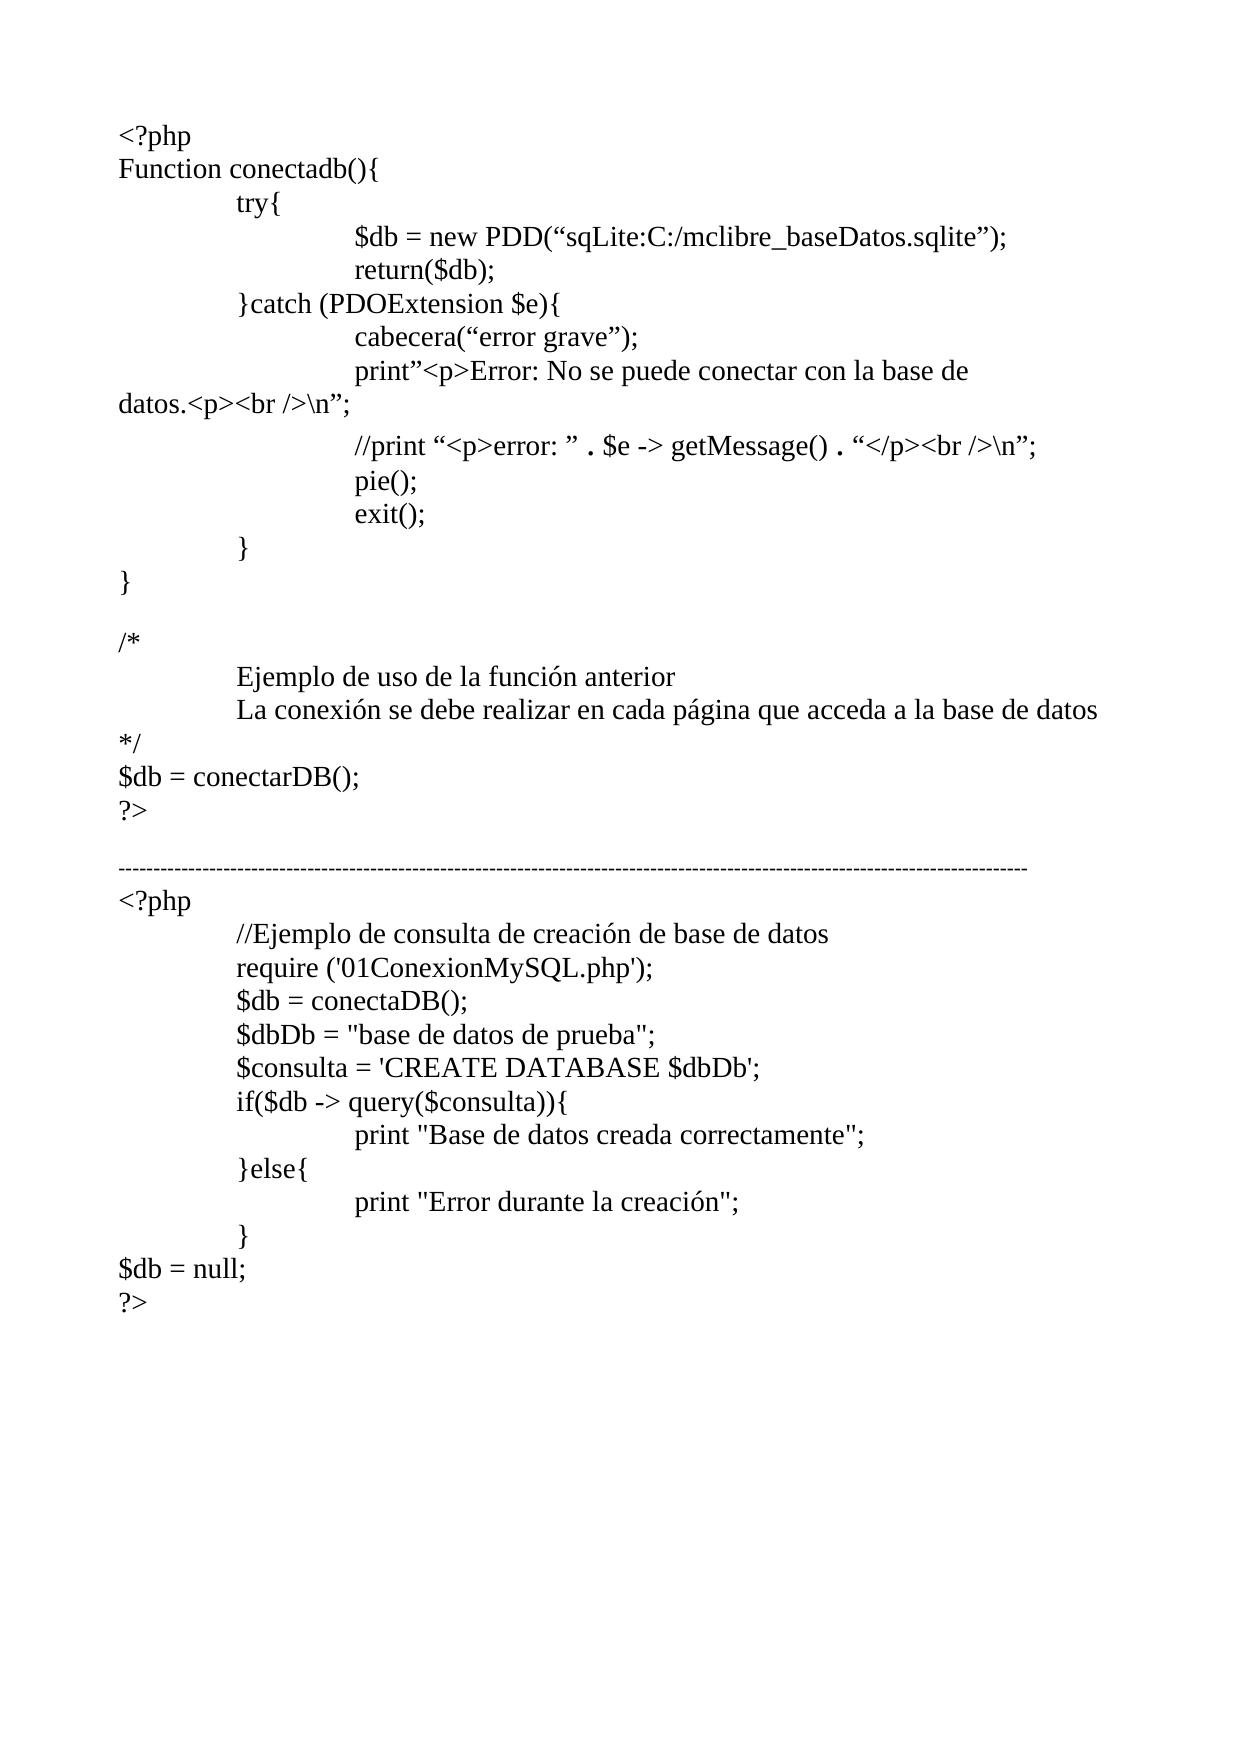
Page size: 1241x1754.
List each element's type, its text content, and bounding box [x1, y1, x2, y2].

text ?> [118, 793, 1122, 827]
text }else{ [118, 1151, 1122, 1184]
text /* [118, 625, 1122, 659]
text require ('01ConexionMySQL.php'); [118, 950, 1122, 983]
text Function conectadb(){ [118, 152, 1122, 185]
text $dbDb = "base de datos de prueba"; [118, 1017, 1122, 1050]
text //print “<p>error: ” . $e -> getMessage() . “</p><br />\n”; [118, 420, 1122, 463]
text $db = null; [118, 1252, 1122, 1285]
text Ejemplo de uso de la función anterior [118, 659, 1122, 692]
text <?php [118, 883, 1122, 916]
text } [118, 530, 1122, 564]
text ?> [118, 1285, 1122, 1319]
text La conexión se debe realizar en cada página que acceda a la base de datos [118, 692, 1122, 726]
text $db = new PDD(“sqLite:C:/mclibre_baseDatos.sqlite”); [118, 219, 1122, 252]
text try{ [118, 185, 1122, 219]
text print "Error durante la creación"; [118, 1184, 1122, 1218]
text ---------------------------------------------------------------------------------------------------------------------------------- [118, 854, 1122, 883]
text } [118, 1218, 1122, 1252]
text exit(); [118, 497, 1122, 530]
text //Ejemplo de consulta de creación de base de datos [118, 916, 1122, 950]
text pie(); [118, 463, 1122, 497]
text $consulta = 'CREATE DATABASE $dbDb'; [118, 1050, 1122, 1084]
text <?php [118, 118, 1122, 152]
text print”<p>Error: No se puede conectar con la base de datos.<p><br />\n”; [118, 353, 1122, 420]
text return($db); [118, 252, 1122, 286]
text cabecera(“error grave”); [118, 319, 1122, 353]
text print "Base de datos creada correctamente"; [118, 1117, 1122, 1151]
text }catch (PDOExtension $e){ [118, 286, 1122, 319]
text */ [118, 726, 1122, 759]
text if($db -> query($consulta)){ [118, 1084, 1122, 1117]
text $db = conectarDB(); [118, 759, 1122, 793]
text $db = conectaDB(); [118, 983, 1122, 1017]
text } [118, 564, 1122, 597]
